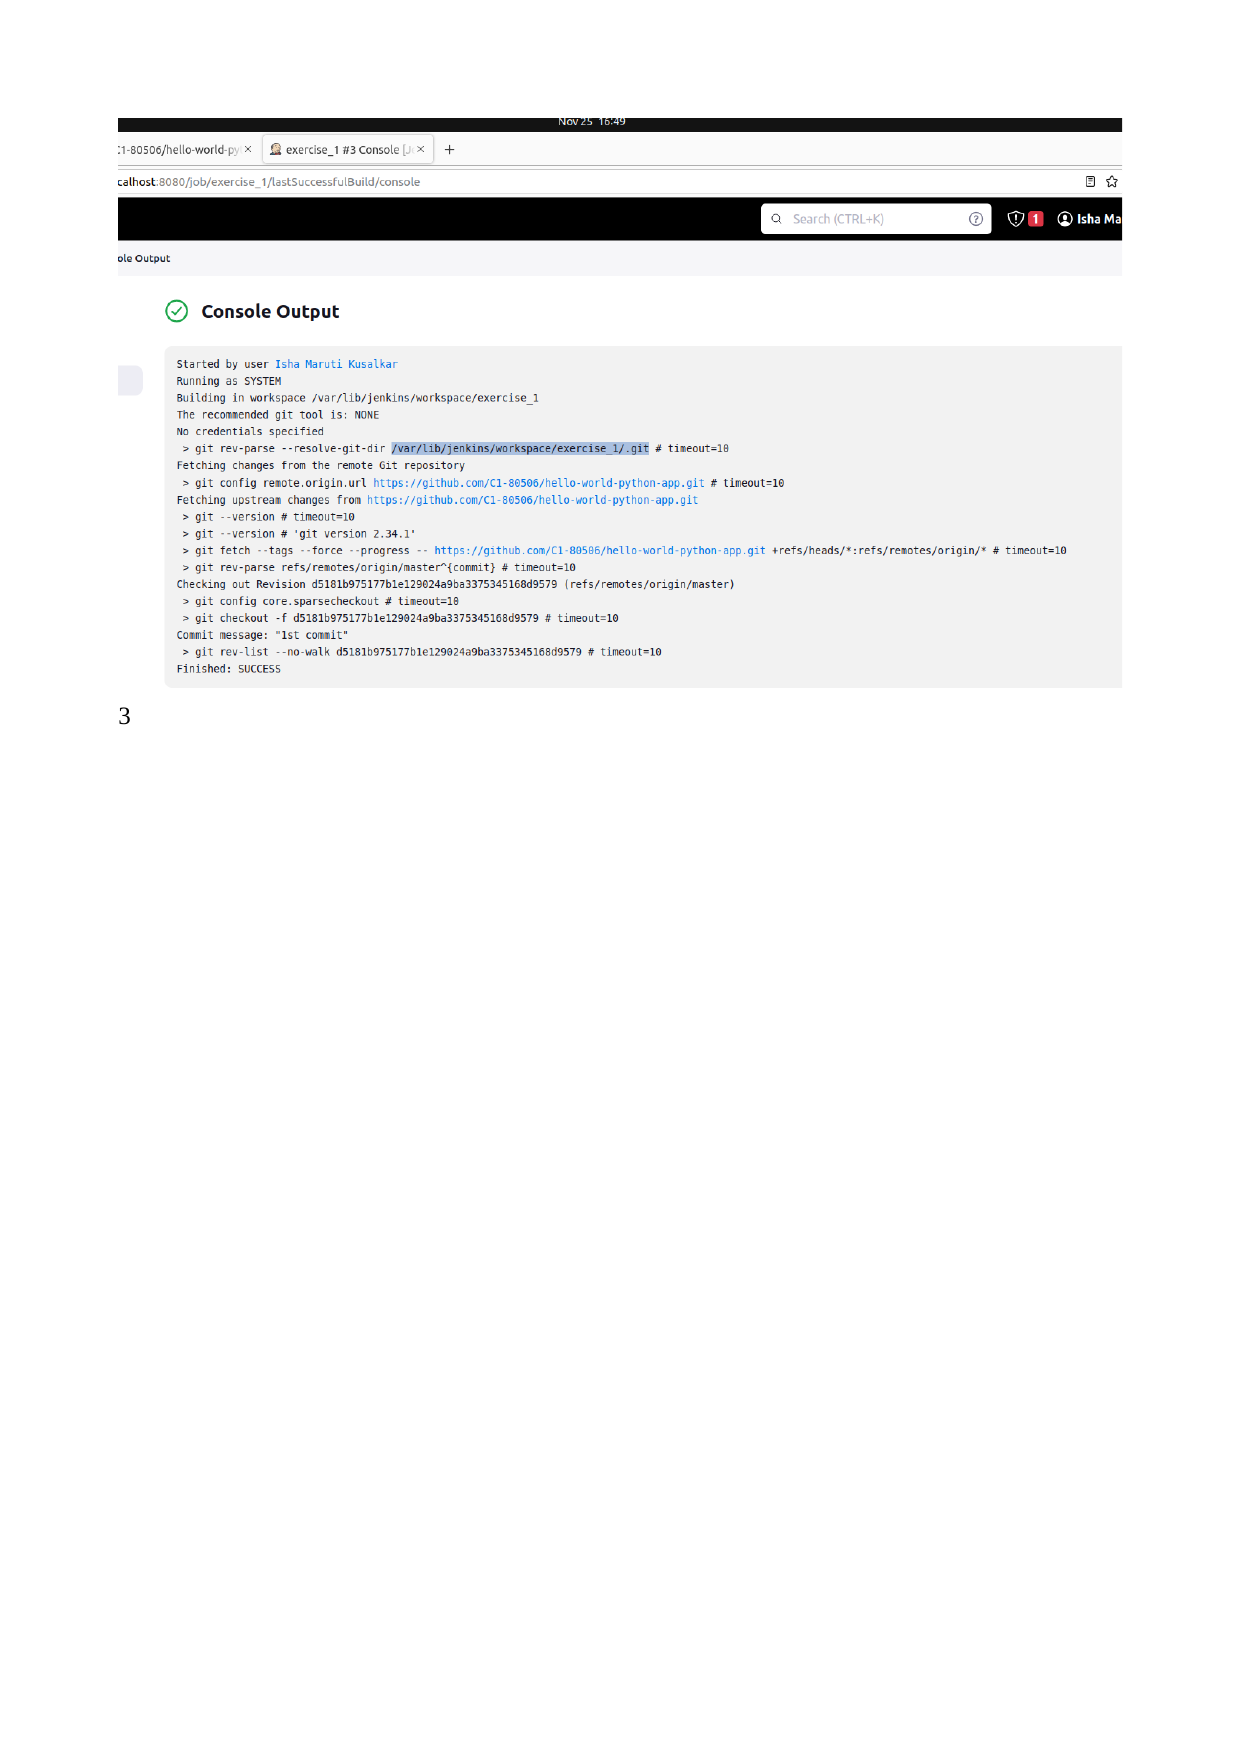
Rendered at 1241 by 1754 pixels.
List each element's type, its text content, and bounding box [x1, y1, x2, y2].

picture [118, 118, 1123, 702]
text 3 [118, 702, 1122, 730]
